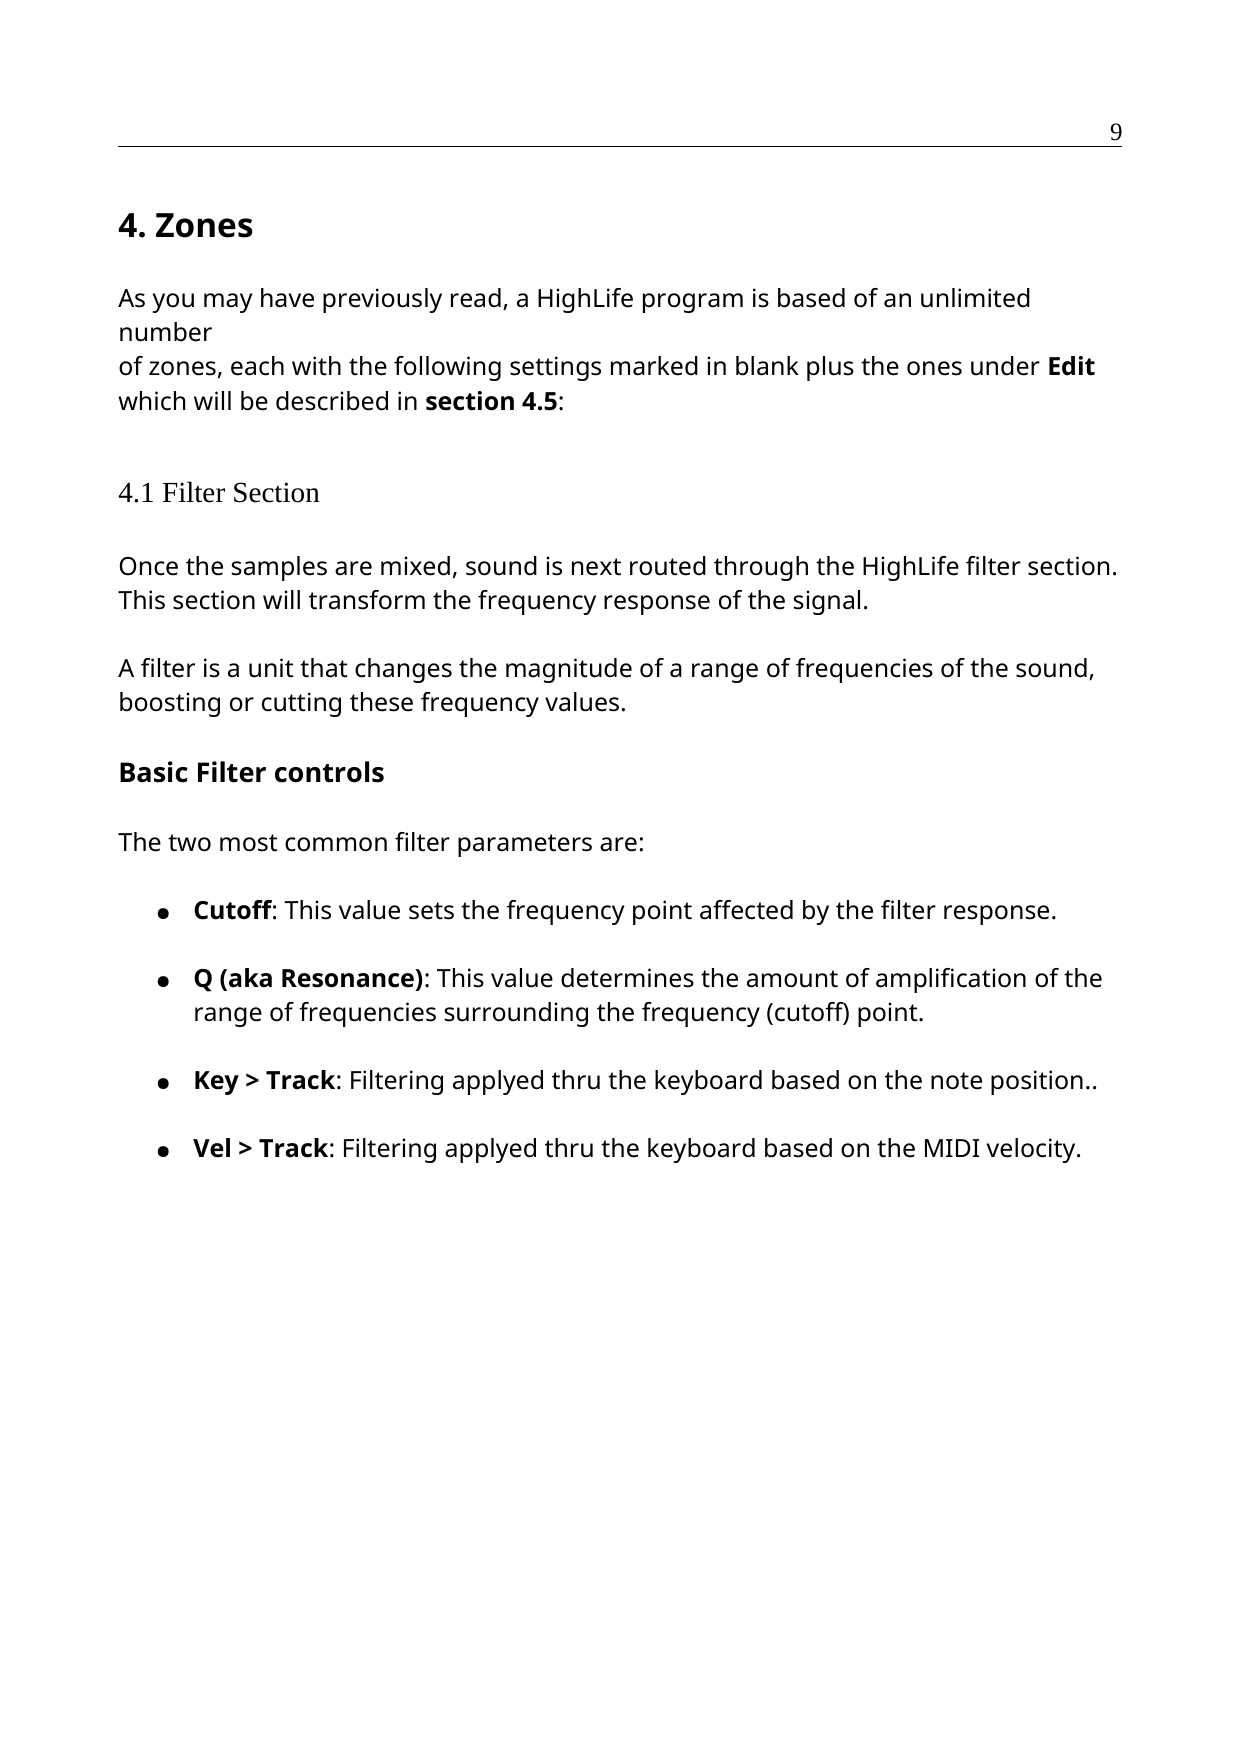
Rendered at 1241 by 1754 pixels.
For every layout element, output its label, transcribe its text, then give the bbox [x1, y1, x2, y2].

text As you may have previously read, a HighLife program is based of an unlimited number [118, 281, 1122, 349]
list Key > Track: Filtering applyed thru the keyboard based on the note position.. [156, 1063, 1122, 1097]
list Q (aka Resonance): This value determines the amount of amplification of the range of frequencies surrounding the frequency (cutoff) point. [156, 960, 1122, 1028]
list Vel > Track: Filtering applyed thru the keyboard based on the MIDI velocity. [156, 1131, 1122, 1165]
text This section will transform the frequency response of the signal. [118, 583, 1122, 617]
text Basic Filter controls [118, 753, 1122, 790]
text Once the samples are mixed, sound is next routed through the HighLife filter section. [118, 549, 1122, 583]
text A filter is a unit that changes the magnitude of a range of frequencies of the sound, [118, 651, 1122, 685]
subtitle 4.1 Filter Section [118, 476, 1122, 508]
text of zones, each with the following settings marked in blank plus the ones under Edit [118, 349, 1122, 383]
text boosting or cutting these frequency values. [118, 685, 1122, 719]
subtitle 4. Zones [118, 201, 1122, 247]
text which will be described in section 4.5: [118, 383, 1122, 417]
list Cutoff: This value sets the frequency point affected by the filter response. [156, 892, 1122, 926]
text The two most common filter parameters are: [118, 824, 1122, 858]
